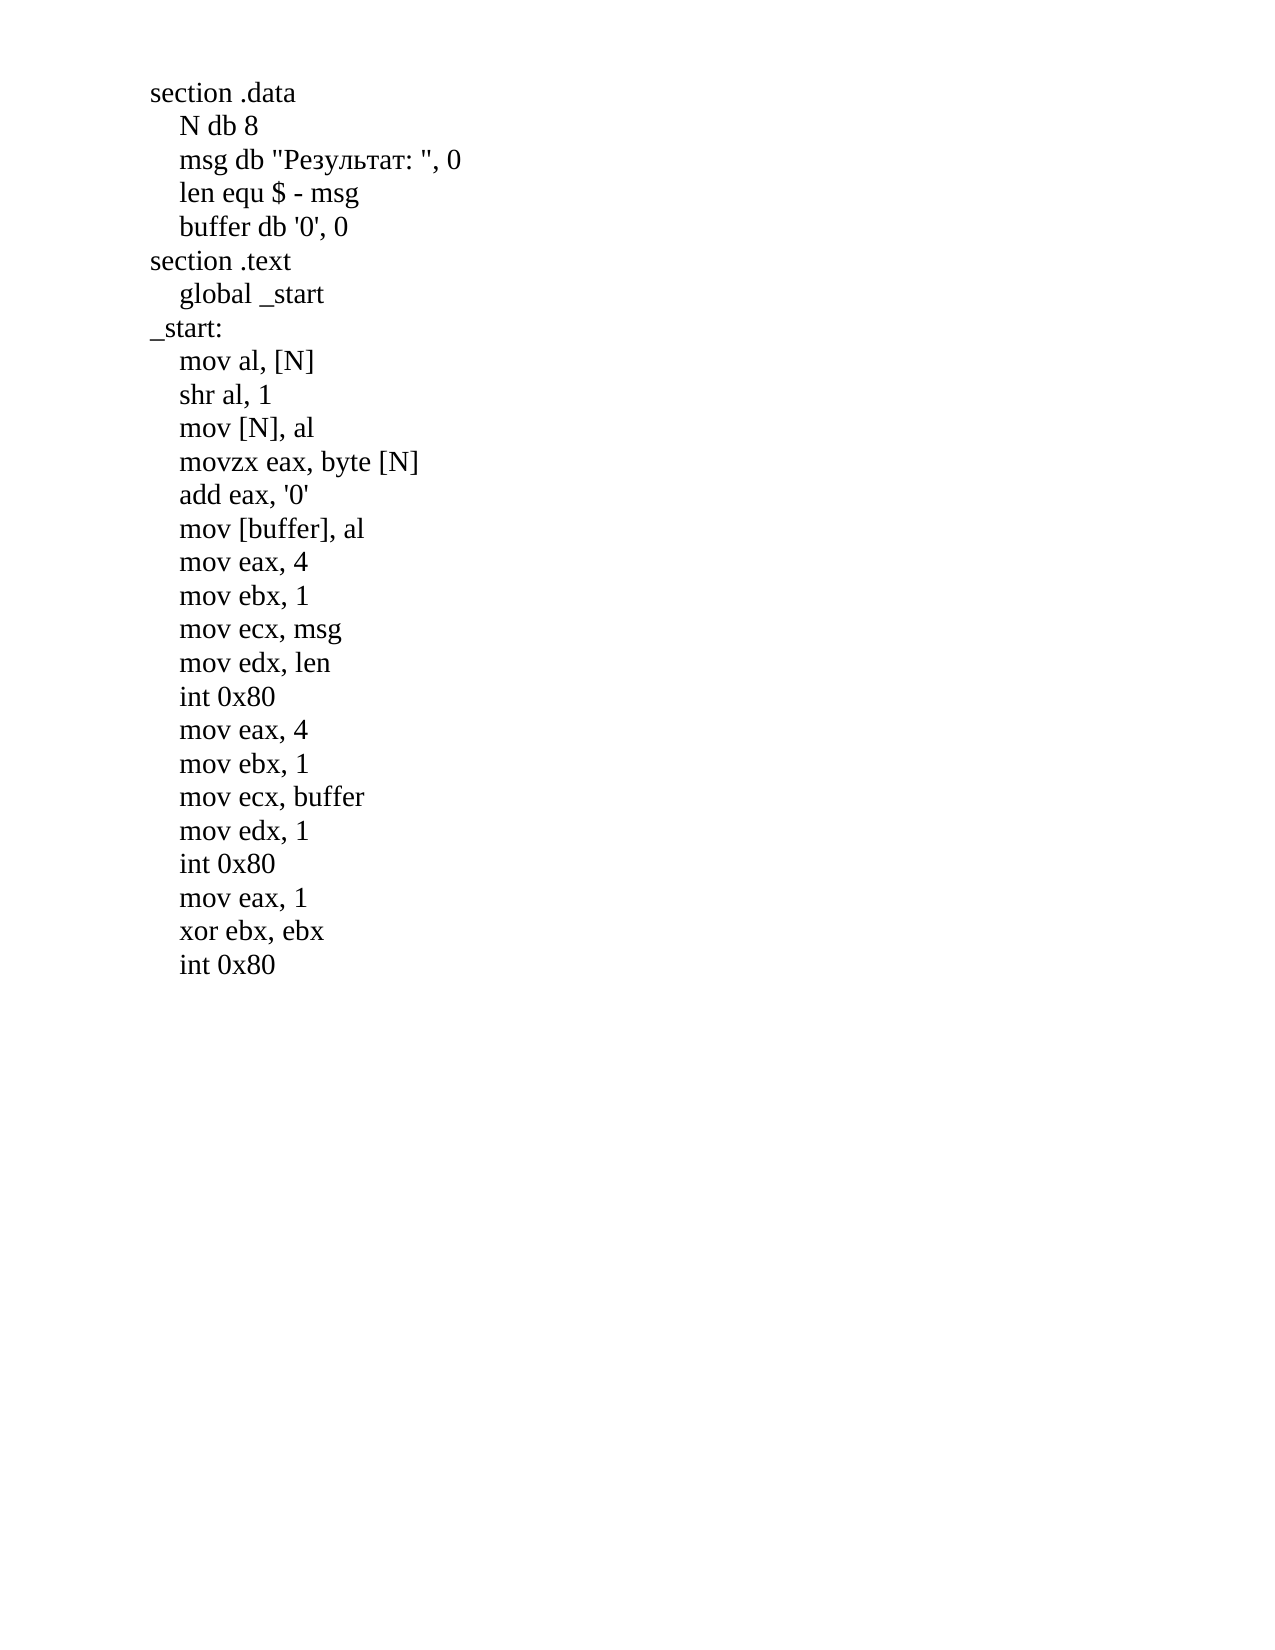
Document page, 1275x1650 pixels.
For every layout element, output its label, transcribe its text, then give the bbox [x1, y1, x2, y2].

text int 0x80 [150, 947, 1125, 981]
text mov eax, 1 [150, 880, 1125, 913]
text mov ecx, msg [150, 612, 1125, 645]
text mov edx, len [150, 645, 1125, 679]
text section .text [150, 243, 1125, 276]
text add eax, '0' [150, 477, 1125, 511]
text mov [N], al [150, 410, 1125, 444]
text movzx eax, byte [N] [150, 444, 1125, 477]
text section .data [150, 75, 1125, 108]
text mov edx, 1 [150, 813, 1125, 846]
text mov al, [N] [150, 343, 1125, 377]
text mov ebx, 1 [150, 578, 1125, 612]
text _start: [150, 310, 1125, 343]
text mov ebx, 1 [150, 746, 1125, 779]
text mov [buffer], al [150, 511, 1125, 544]
text mov ecx, buffer [150, 779, 1125, 813]
text buffer db '0', 0 [150, 209, 1125, 243]
text N db 8 [150, 108, 1125, 142]
text int 0x80 [150, 679, 1125, 712]
text mov eax, 4 [150, 712, 1125, 746]
text global _start [150, 276, 1125, 310]
text xor ebx, ebx [150, 913, 1125, 947]
text msg db "Результат: ", 0 [150, 142, 1125, 176]
text len equ $ - msg [150, 176, 1125, 209]
text mov eax, 4 [150, 544, 1125, 578]
text int 0x80 [150, 846, 1125, 880]
text shr al, 1 [150, 377, 1125, 410]
